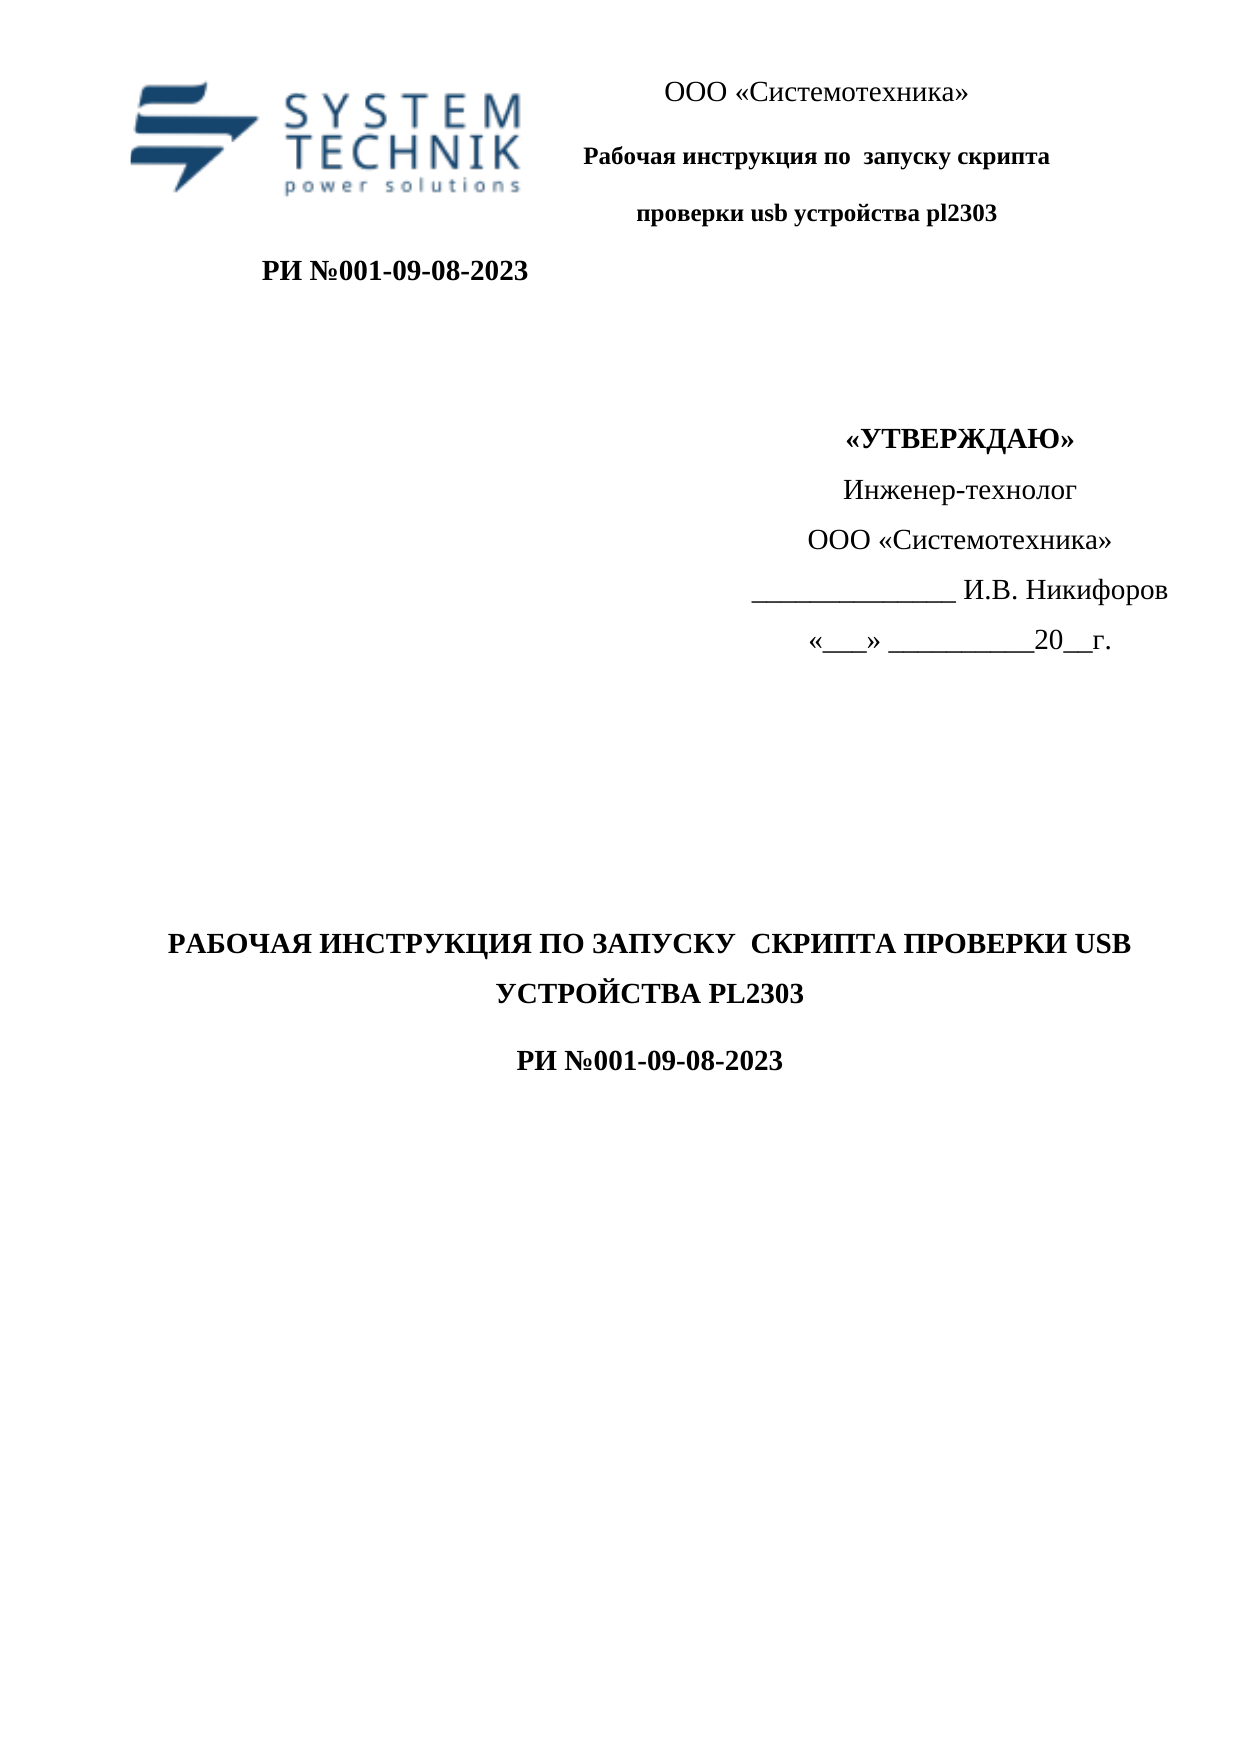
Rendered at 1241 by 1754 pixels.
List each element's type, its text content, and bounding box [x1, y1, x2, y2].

table_cell Инженер-технолог ООО «Системотехника» [739, 472, 1181, 572]
table_cell ______________ И.В. Никифоров [739, 572, 1181, 622]
table_cell «___» __________20__г. [739, 623, 1181, 673]
table_cell Рабочая инструкция по запуску скрипта проверки usb устройства pl2303 [541, 141, 1093, 330]
table_header ООО «Системотехника» [541, 74, 1093, 141]
table_header «УТВЕРЖДАЮ» [739, 422, 1181, 472]
table_cell [541, 330, 1093, 369]
picture [130, 73, 529, 203]
table_cell [118, 330, 541, 369]
table_header РИ №001-09-08-2023 [118, 74, 541, 330]
text РИ №001-09-08-2023 [118, 1043, 1181, 1077]
text РАБОЧАЯ ИНСТРУКЦИЯ ПО ЗАПУСКУ СКРИПТА ПРОВЕРКИ USB УСТРОЙСТВА PL2303 [118, 926, 1181, 1010]
